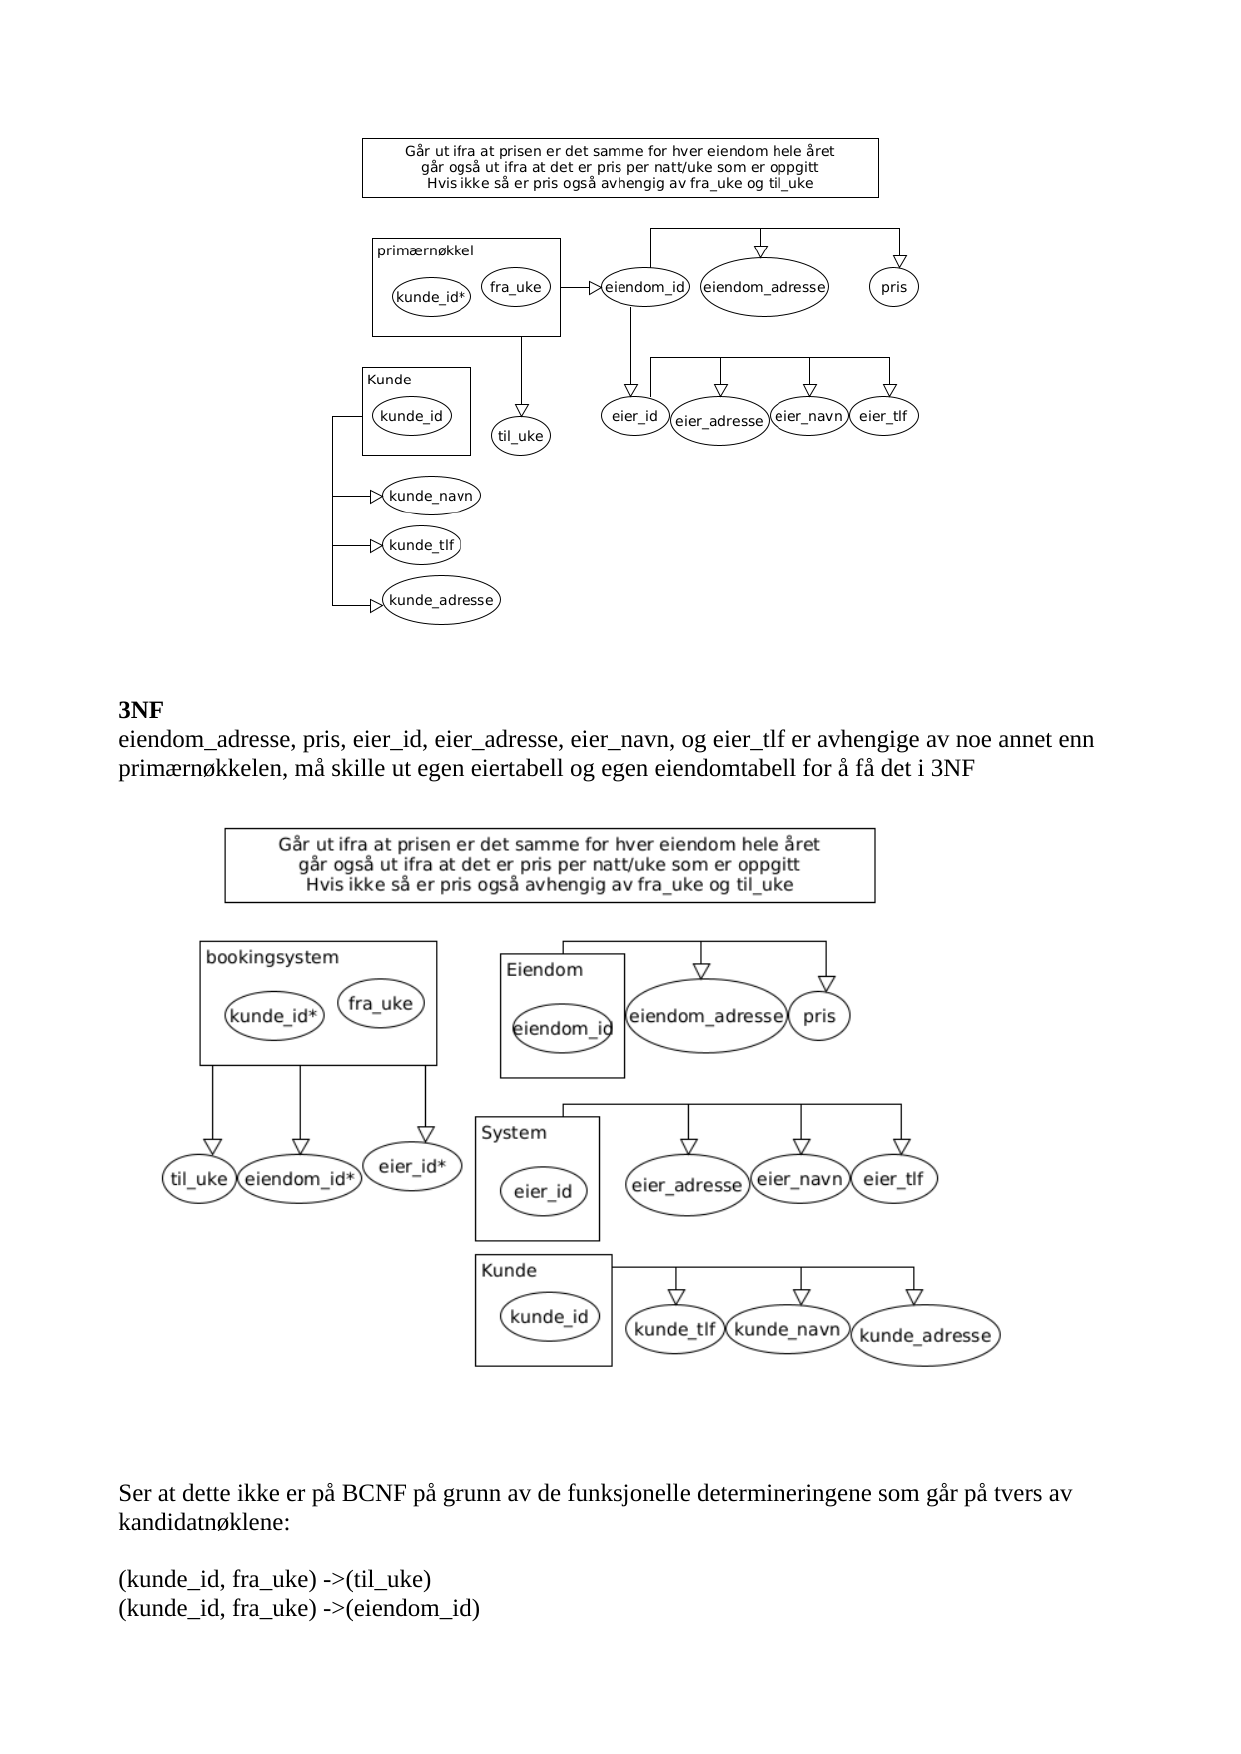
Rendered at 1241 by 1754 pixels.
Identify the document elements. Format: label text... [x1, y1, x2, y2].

text (kunde_id, fra_uke) ->(eiendom_id) [118, 1593, 1122, 1622]
picture [302, 118, 938, 644]
text Ser at dette ikke er på BCNF på grunn av de funksjonelle determineringene som går på tvers av kandidatnøklene: [118, 1478, 1122, 1535]
text eiendom_adresse, pris, eier_id, eier_adresse, eier_navn, og eier_tlf er avhengige av noe annet enn primærnøkkelen, må skille ut egen eiertabell og egen eiendomtabell for å få det i 3NF [118, 724, 1122, 782]
text (kunde_id, fra_uke) ->(til_uke) [118, 1564, 1122, 1593]
text 3NF [118, 695, 1122, 724]
picture [137, 803, 1026, 1392]
